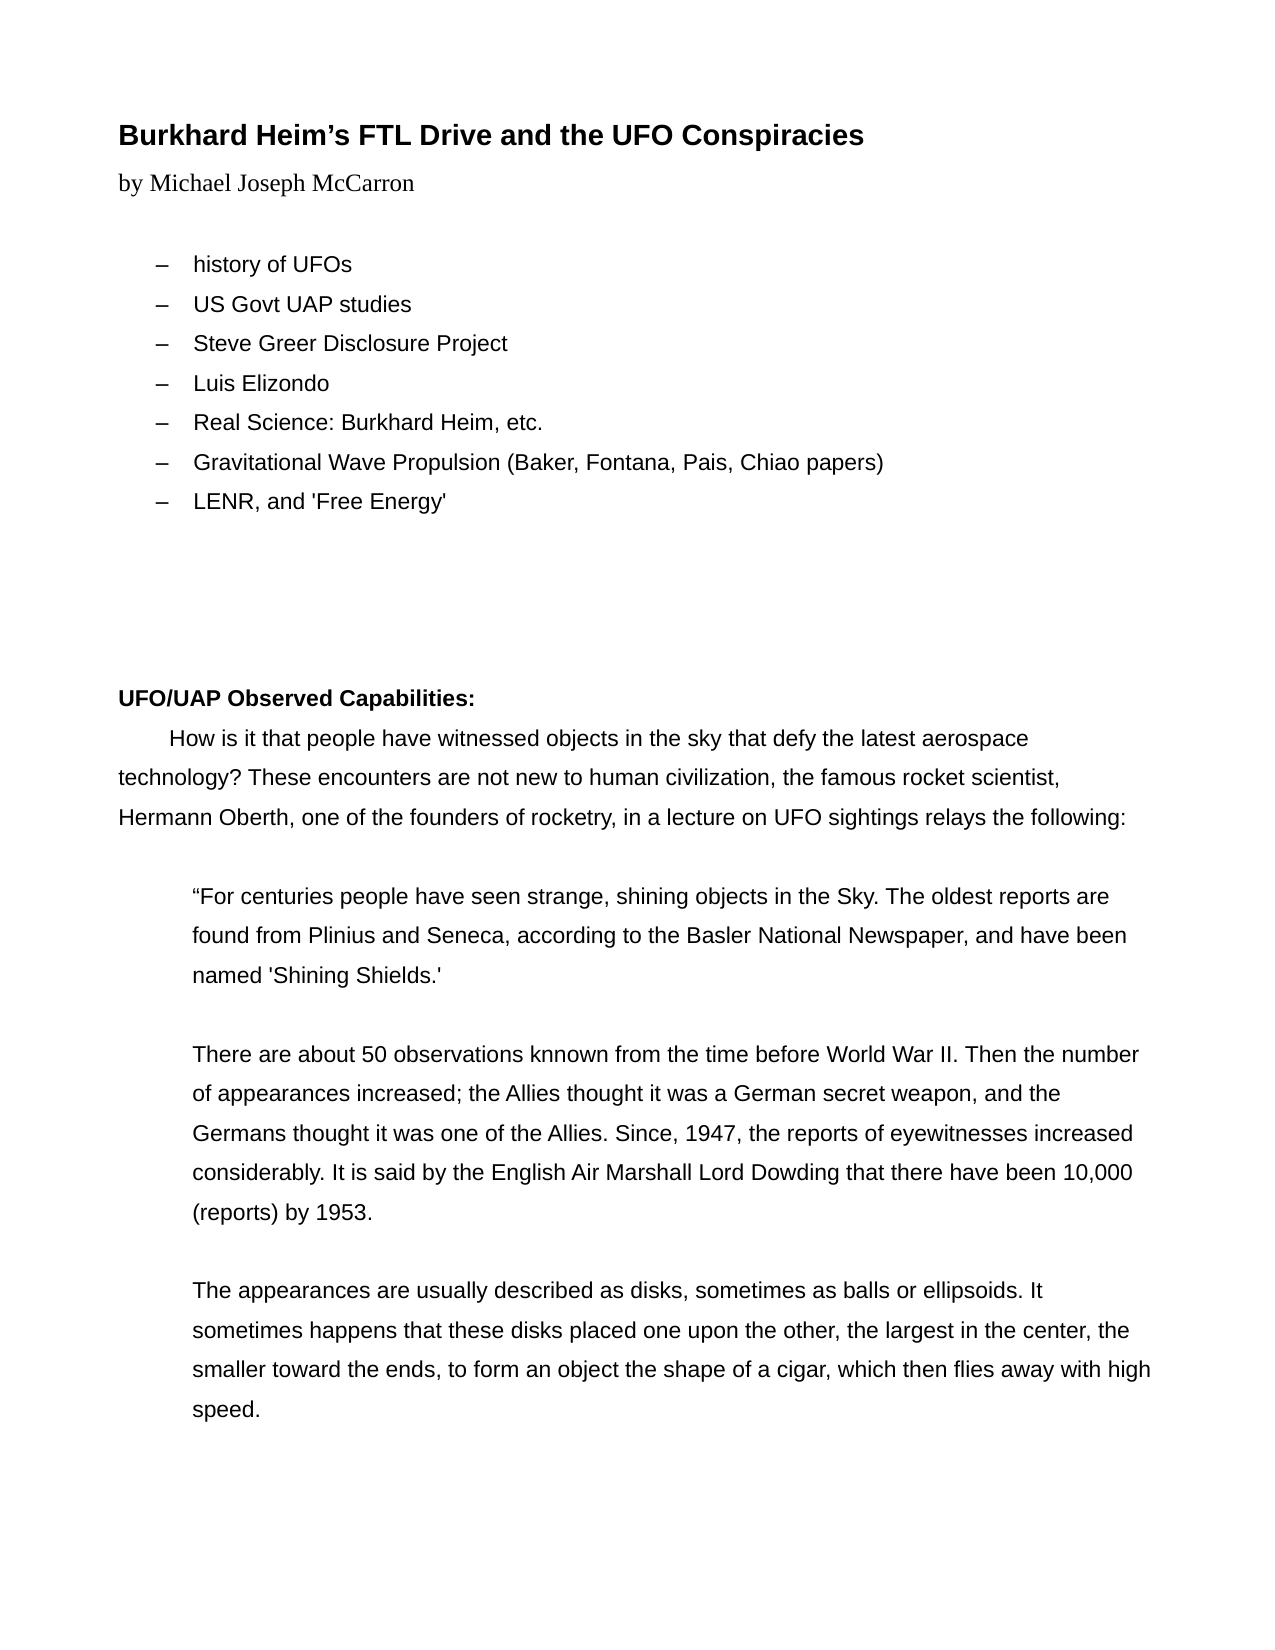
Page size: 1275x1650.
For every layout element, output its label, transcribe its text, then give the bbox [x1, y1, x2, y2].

list history of UFOs [156, 251, 1157, 277]
text How is it that people have witnessed objects in the sky that defy the latest aerospace technology? These encounters are not new to human civilization, the famous rocket scientist, Hermann Oberth, one of the founders of rocketry, in a lecture on UFO sightings relays the following: [118, 725, 1157, 830]
list Steve Greer Disclosure Project [156, 330, 1157, 356]
list US Govt UAP studies [156, 291, 1157, 317]
list Luis Elizondo [156, 369, 1157, 396]
list Gravitational Wave Propulsion (Baker, Fontana, Pais, Chiao papers) [156, 448, 1157, 475]
text UFO/UAP Observed Capabilities: [118, 685, 1157, 712]
text “For centuries people have seen strange, shining objects in the Sky. The oldest reports are found from Plinius and Seneca, according to the Basler National Newspaper, and have been named 'Shining Shields.' [192, 883, 1157, 988]
list Real Science: Burkhard Heim, etc. [156, 409, 1157, 435]
text The appearances are usually described as disks, sometimes as balls or ellipsoids. It sometimes happens that these disks placed one upon the other, the largest in the center, the smaller toward the ends, to form an object the shape of a cigar, which then flies away with high speed. [192, 1277, 1157, 1422]
text There are about 50 observations knnown from the time before World War II. Then the number of appearances increased; the Allies thought it was a German secret weapon, and the Germans thought it was one of the Allies. Since, 1947, the reports of eyewitnesses increased considerably. It is said by the English Air Marshall Lord Dowding that there have been 10,000 (reports) by 1953. [192, 1041, 1157, 1225]
text by Michael Joseph McCarron [118, 168, 1157, 197]
text Burkhard Heim’s FTL Drive and the UFO Conspiracies [118, 118, 1157, 152]
list LENR, and 'Free Energy' [156, 488, 1157, 514]
